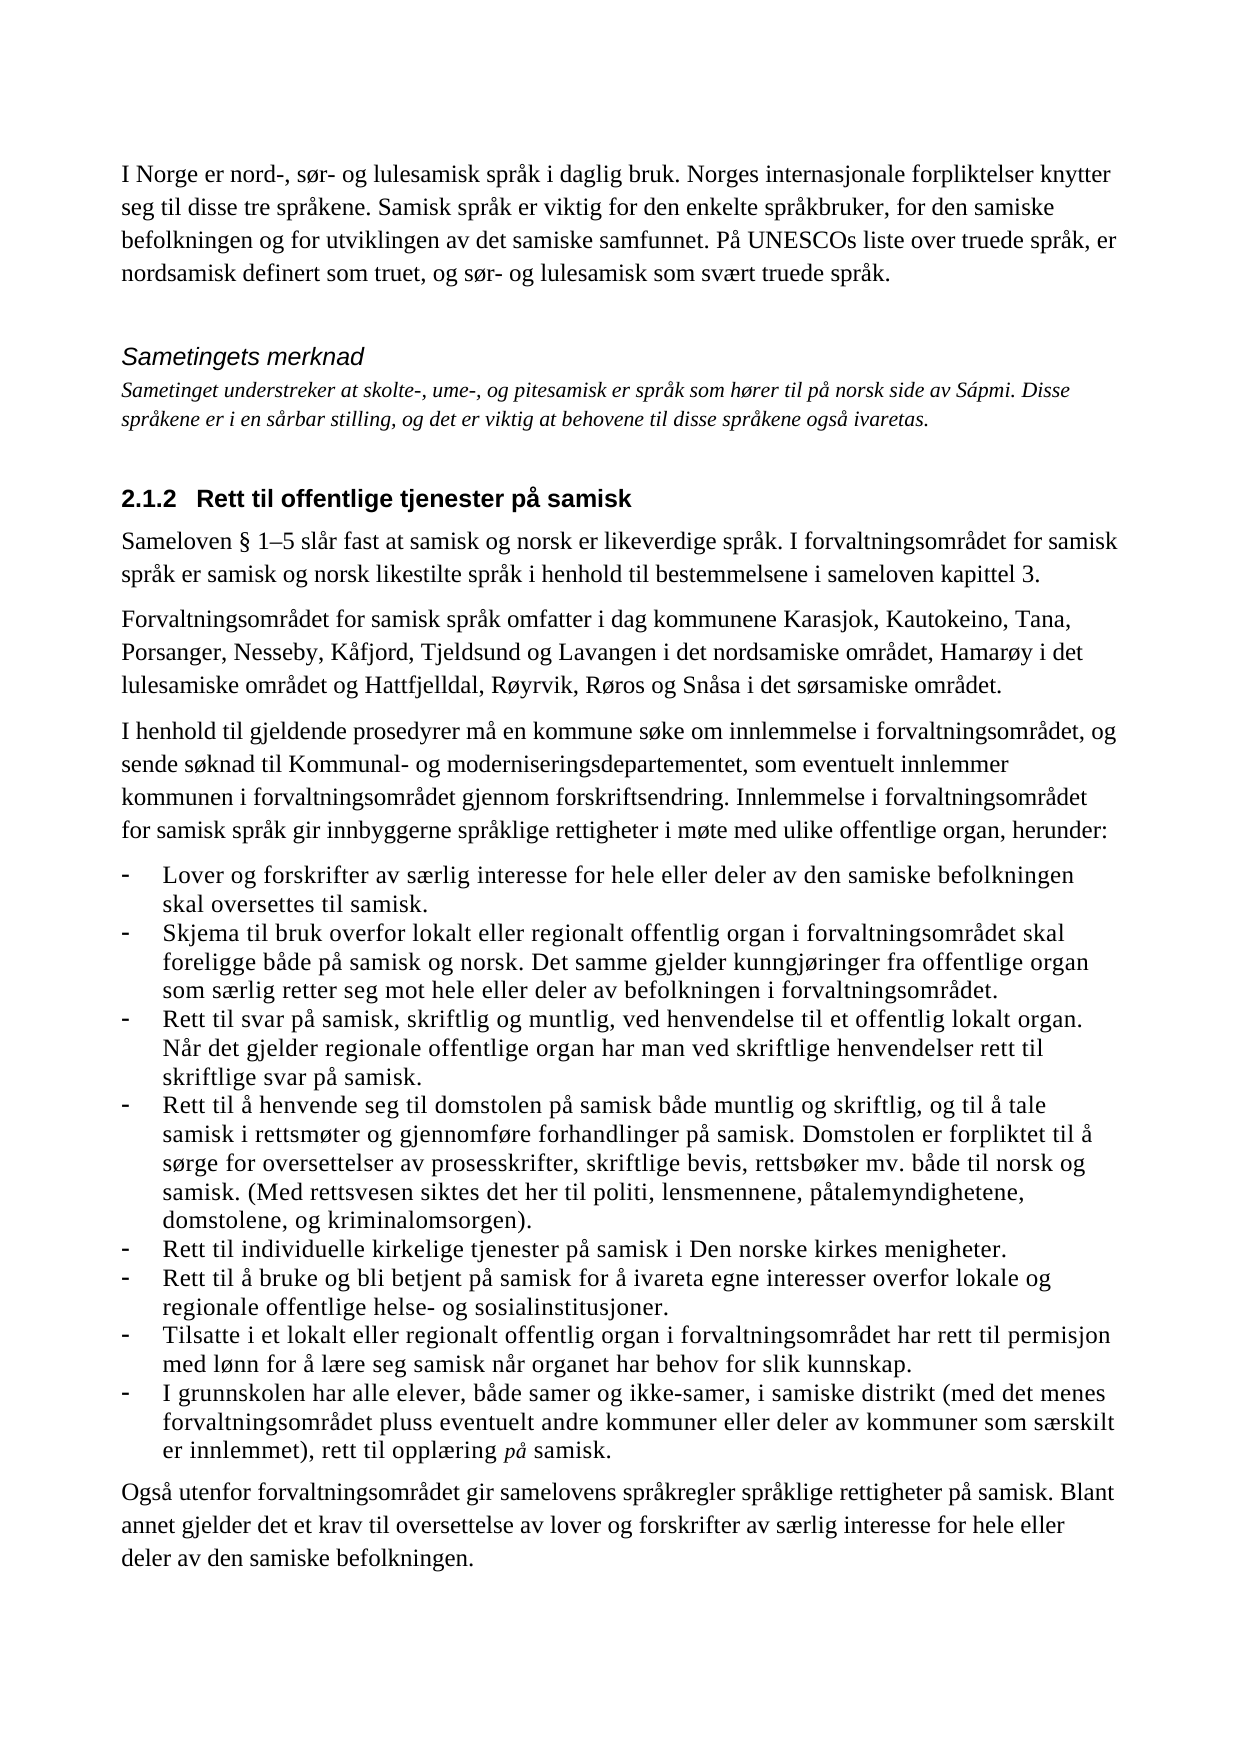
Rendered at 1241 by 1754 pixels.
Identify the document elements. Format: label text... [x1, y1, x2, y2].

list Rett til svar på samisk, skriftlig og muntlig, ved henvendelse til et offentlig lokalt organ. Når det gjelder regionale offentlige organ har man ved skriftlige henvendelser rett til skriftlige svar på samisk. [121, 1004, 1119, 1091]
list Rett til å bruke og bli betjent på samisk for å ivareta egne interesser overfor lokale og regionale offentlige helse- og sosialinstitusjoner. [121, 1263, 1119, 1321]
list Tilsatte i et lokalt eller regionalt offentlig organ i forvaltningsområdet har rett til permisjon med lønn for å lære seg samisk når organet har behov for slik kunnskap. [121, 1321, 1119, 1378]
list Skjema til bruk overfor lokalt eller regionalt offentlig organ i forvaltningsområdet skal foreligge både på samisk og norsk. Det samme gjelder kunngjøringer fra offentlige organ som særlig retter seg mot hele eller deler av befolkningen i forvaltningsområdet. [121, 918, 1119, 1004]
list Rett til å henvende seg til domstolen på samisk både muntlig og skriftlig, og til å tale samisk i rettsmøter og gjennomføre forhandlinger på samisk. Domstolen er forpliktet til å sørge for oversettelser av prosesskrifter, skriftlige bevis, rettsbøker mv. både til norsk og samisk. (Med rettsvesen siktes det her til politi, lensmennene, påtalemyndighetene, domstolene, og kriminalomsorgen). [121, 1091, 1119, 1234]
text I Norge er nord-, sør- og lulesamisk språk i daglig bruk. Norges internasjonale forpliktelser knytter seg til disse tre språkene. Samisk språk er viktig for den enkelte språkbruker, for den samiske befolkningen og for utviklingen av det samiske samfunnet. På UNESCOs liste over truede språk, er nordsamisk definert som truet, og sør- og lulesamisk som svært truede språk. [121, 159, 1119, 287]
list I grunnskolen har alle elever, både samer og ikke-samer, i samiske distrikt (med det menes forvaltningsområdet pluss eventuelt andre kommuner eller deler av kommuner som særskilt er innlemmet), rett til opplæring på samisk. [121, 1378, 1119, 1464]
text Sametingets merknad [121, 342, 1119, 370]
text Sametinget understreker at skolte-, ume-, og pitesamisk er språk som hører til på norsk side av Sápmi. Disse språkene er i en sårbar stilling, og det er viktig at behovene til disse språkene også ivaretas. [121, 377, 1119, 431]
text Forvaltningsområdet for samisk språk omfatter i dag kommunene Karasjok, Kautokeino, Tana, Porsanger, Nesseby, Kåfjord, Tjeldsund og Lavangen i det nordsamiske området, Hamarøy i det lulesamiske området og Hattfjelldal, Røyrvik, Røros og Snåsa i det sørsamiske området. [121, 604, 1119, 699]
list Lover og forskrifter av særlig interesse for hele eller deler av den samiske befolkningen skal oversettes til samisk. [121, 861, 1119, 918]
text Også utenfor forvaltningsområdet gir samelovens språkregler språklige rettigheter på samisk. Blant annet gjelder det et krav til oversettelse av lover og forskrifter av særlig interesse for hele eller deler av den samiske befolkningen. [121, 1477, 1119, 1572]
subtitle Rett til offentlige tjenester på samisk [121, 484, 1119, 513]
list Rett til individuelle kirkelige tjenester på samisk i Den norske kirkes menigheter. [121, 1234, 1119, 1263]
text Sameloven § 1–5 slår fast at samisk og norsk er likeverdige språk. I forvaltningsområdet for samisk språk er samisk og norsk likestilte språk i henhold til bestemmelsene i sameloven kapittel 3. [121, 526, 1119, 588]
text I henhold til gjeldende prosedyrer må en kommune søke om innlemmelse i forvaltningsområdet, og sende søknad til Kommunal- og moderniseringsdepartementet, som eventuelt innlemmer kommunen i forvaltningsområdet gjennom forskriftsendring. Innlemmelse i forvaltningsområdet for samisk språk gir innbyggerne språklige rettigheter i møte med ulike offentlige organ, herunder: [121, 716, 1119, 844]
